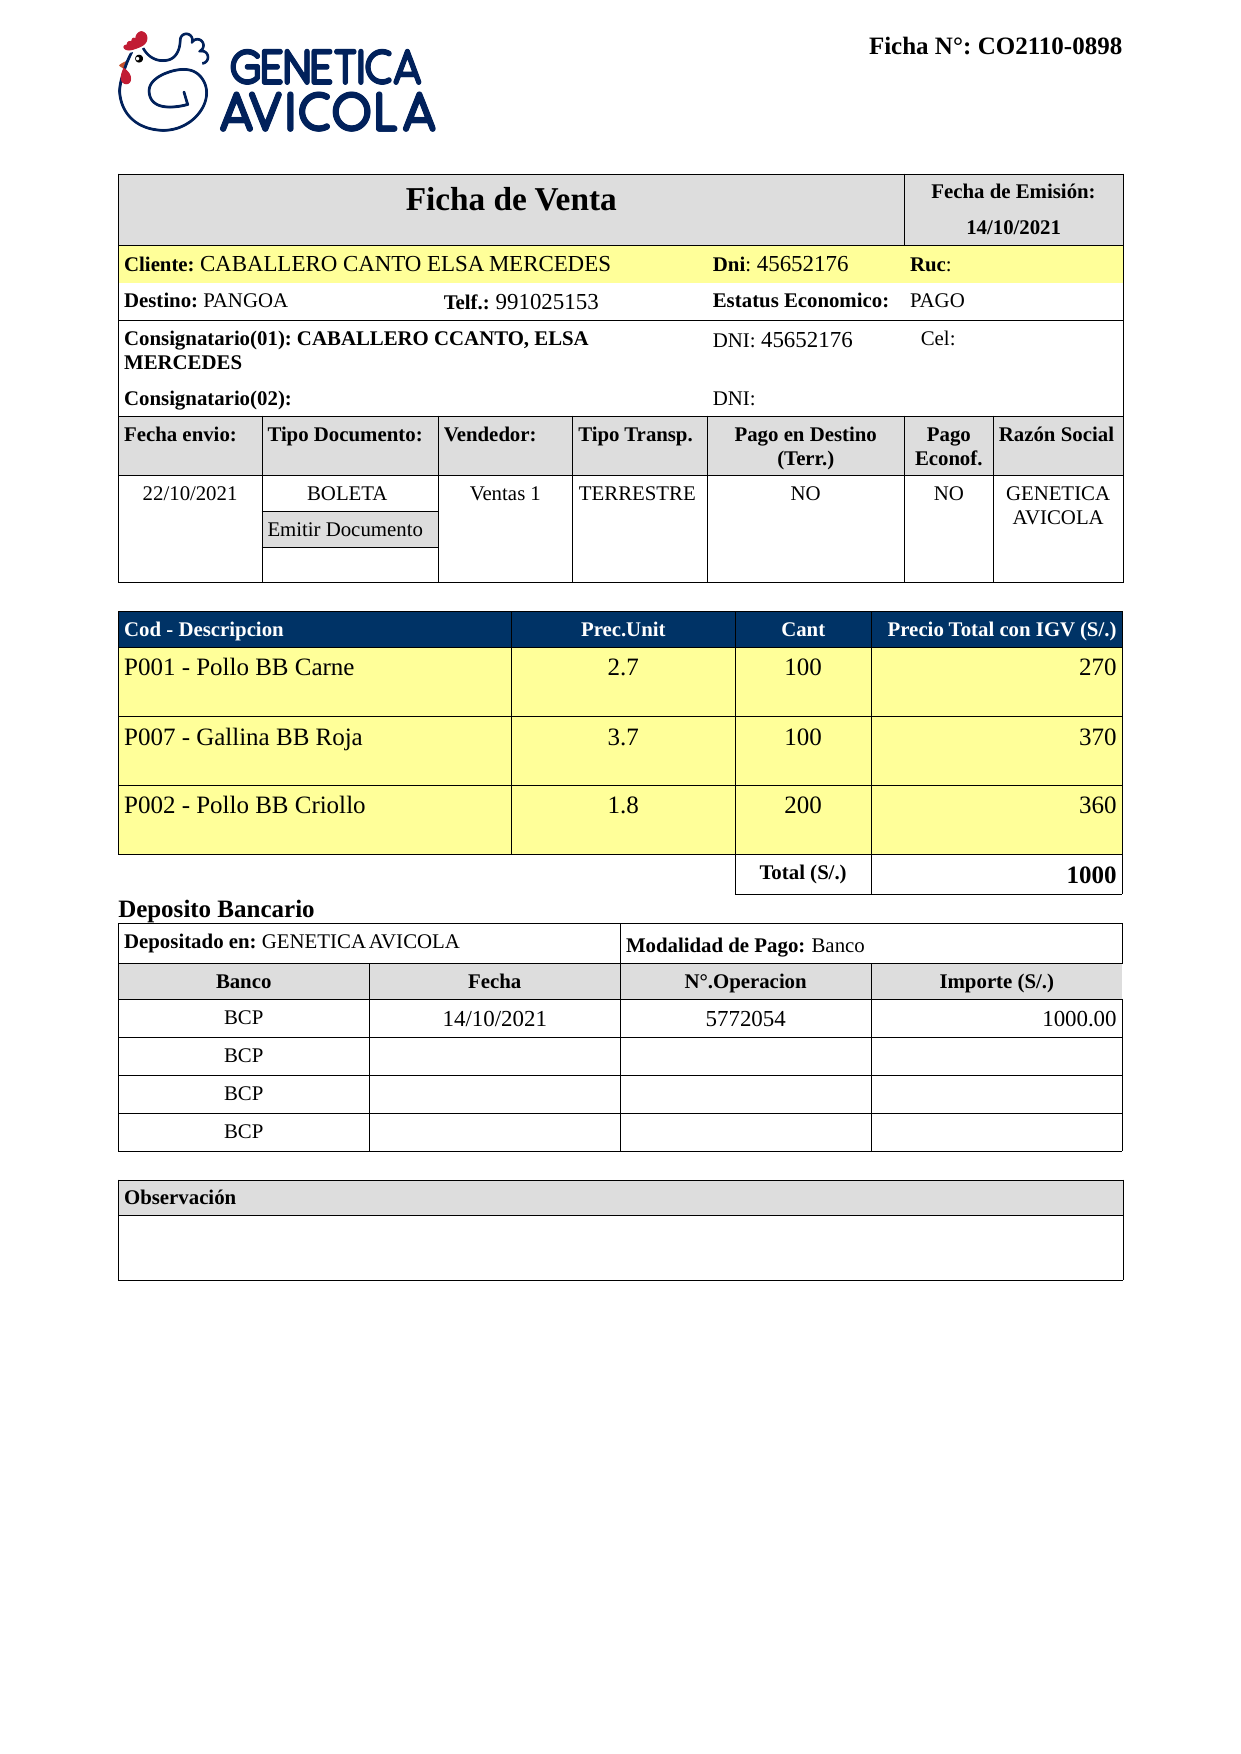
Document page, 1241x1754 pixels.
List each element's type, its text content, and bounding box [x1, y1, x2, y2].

table_cell 2.7 [512, 648, 735, 716]
table_cell Cel: [915, 321, 1123, 380]
table_cell DNI: 45652176 [707, 321, 915, 380]
table_cell NO [905, 476, 993, 582]
table_cell [118, 855, 511, 894]
table_cell Importe (S/.) [872, 964, 1122, 999]
table_cell [872, 1038, 1122, 1075]
table_header Fecha de Emisión: [905, 175, 1123, 209]
table_cell N°.Operacion [621, 964, 871, 999]
table_cell Consignatario(01): CABALLERO CCANTO, ELSA MERCEDES [119, 321, 707, 380]
table_cell [872, 1114, 1122, 1151]
table_header Precio Total con IGV (S/.) [872, 612, 1122, 647]
table_cell Tipo Transp. [573, 417, 707, 475]
table_cell Dni: 45652176 [707, 246, 904, 283]
table_cell [370, 1038, 620, 1075]
table_cell BCP [119, 1076, 369, 1113]
table_cell Estatus Economico: [707, 283, 904, 320]
table_cell Destino: PANGOA [119, 283, 438, 320]
table_cell 5772054 [621, 1000, 871, 1037]
table_header Depositado en: GENETICA AVICOLA [119, 924, 620, 963]
table_cell Pago en Destino (Terr.) [708, 417, 904, 475]
table_cell 3.7 [512, 717, 735, 785]
table_cell [119, 1216, 1123, 1279]
table_cell 14/10/2021 [370, 1000, 620, 1037]
text Deposito Bancario [118, 894, 1122, 923]
table_cell GENETICA AVICOLA [994, 476, 1123, 582]
table_cell [370, 1114, 620, 1151]
table_header Cant [736, 612, 871, 647]
table_cell Banco [119, 964, 369, 999]
table_cell 270 [872, 648, 1122, 716]
table_cell [511, 855, 735, 894]
table_cell P002 - Pollo BB Criollo [119, 786, 511, 854]
table_cell Telf.: 991025153 [438, 283, 707, 320]
table_cell 370 [872, 717, 1122, 785]
table_cell [370, 1076, 620, 1113]
table_cell Consignatario(02): [119, 380, 707, 416]
table_cell 1.8 [512, 786, 735, 854]
table_cell 100 [736, 717, 871, 785]
table_cell [621, 1076, 871, 1113]
table_cell Razón Social [994, 417, 1123, 475]
table_cell 14/10/2021 [905, 209, 1123, 245]
table_cell Emitir Documento [263, 512, 438, 547]
table_cell BOLETA [263, 476, 438, 511]
table_cell TERRESTRE [573, 476, 707, 582]
table_header Modalidad de Pago: Banco [621, 924, 1122, 963]
table_cell 22/10/2021 [119, 476, 262, 582]
table_cell Fecha envio: [119, 417, 262, 475]
table_header Cod - Descripcion [119, 612, 511, 647]
table_cell [621, 1038, 871, 1075]
table_cell Fecha [370, 964, 620, 999]
table_cell 200 [736, 786, 871, 854]
table_cell P007 - Gallina BB Roja [119, 717, 511, 785]
table_cell 360 [872, 786, 1122, 854]
table_header Ficha de Venta [119, 175, 904, 245]
table_header Observación [119, 1181, 1123, 1215]
picture [118, 31, 436, 132]
table_cell PAGO [904, 283, 1123, 320]
table_cell 100 [736, 648, 871, 716]
table_cell [263, 548, 438, 582]
table_cell BCP [119, 1114, 369, 1151]
table_cell [621, 1114, 871, 1151]
table_cell Total (S/.) [736, 855, 871, 894]
table_cell Ventas 1 [439, 476, 572, 582]
table_header Prec.Unit [512, 612, 735, 647]
table_cell Tipo Documento: [263, 417, 438, 475]
table_cell BCP [119, 1038, 369, 1075]
table_cell [872, 1076, 1122, 1113]
table_cell Ruc: [904, 246, 1123, 283]
table_cell BCP [119, 1000, 369, 1037]
table_cell DNI: [707, 380, 1123, 416]
table_cell 1000.00 [872, 1000, 1122, 1037]
table_cell P001 - Pollo BB Carne [119, 648, 511, 716]
table_cell Vendedor: [439, 417, 572, 475]
table_cell Pago Econof. [905, 417, 993, 475]
table_cell NO [708, 476, 904, 582]
table_cell Cliente: CABALLERO CANTO ELSA MERCEDES [119, 246, 707, 283]
table_cell 1000 [872, 855, 1122, 894]
